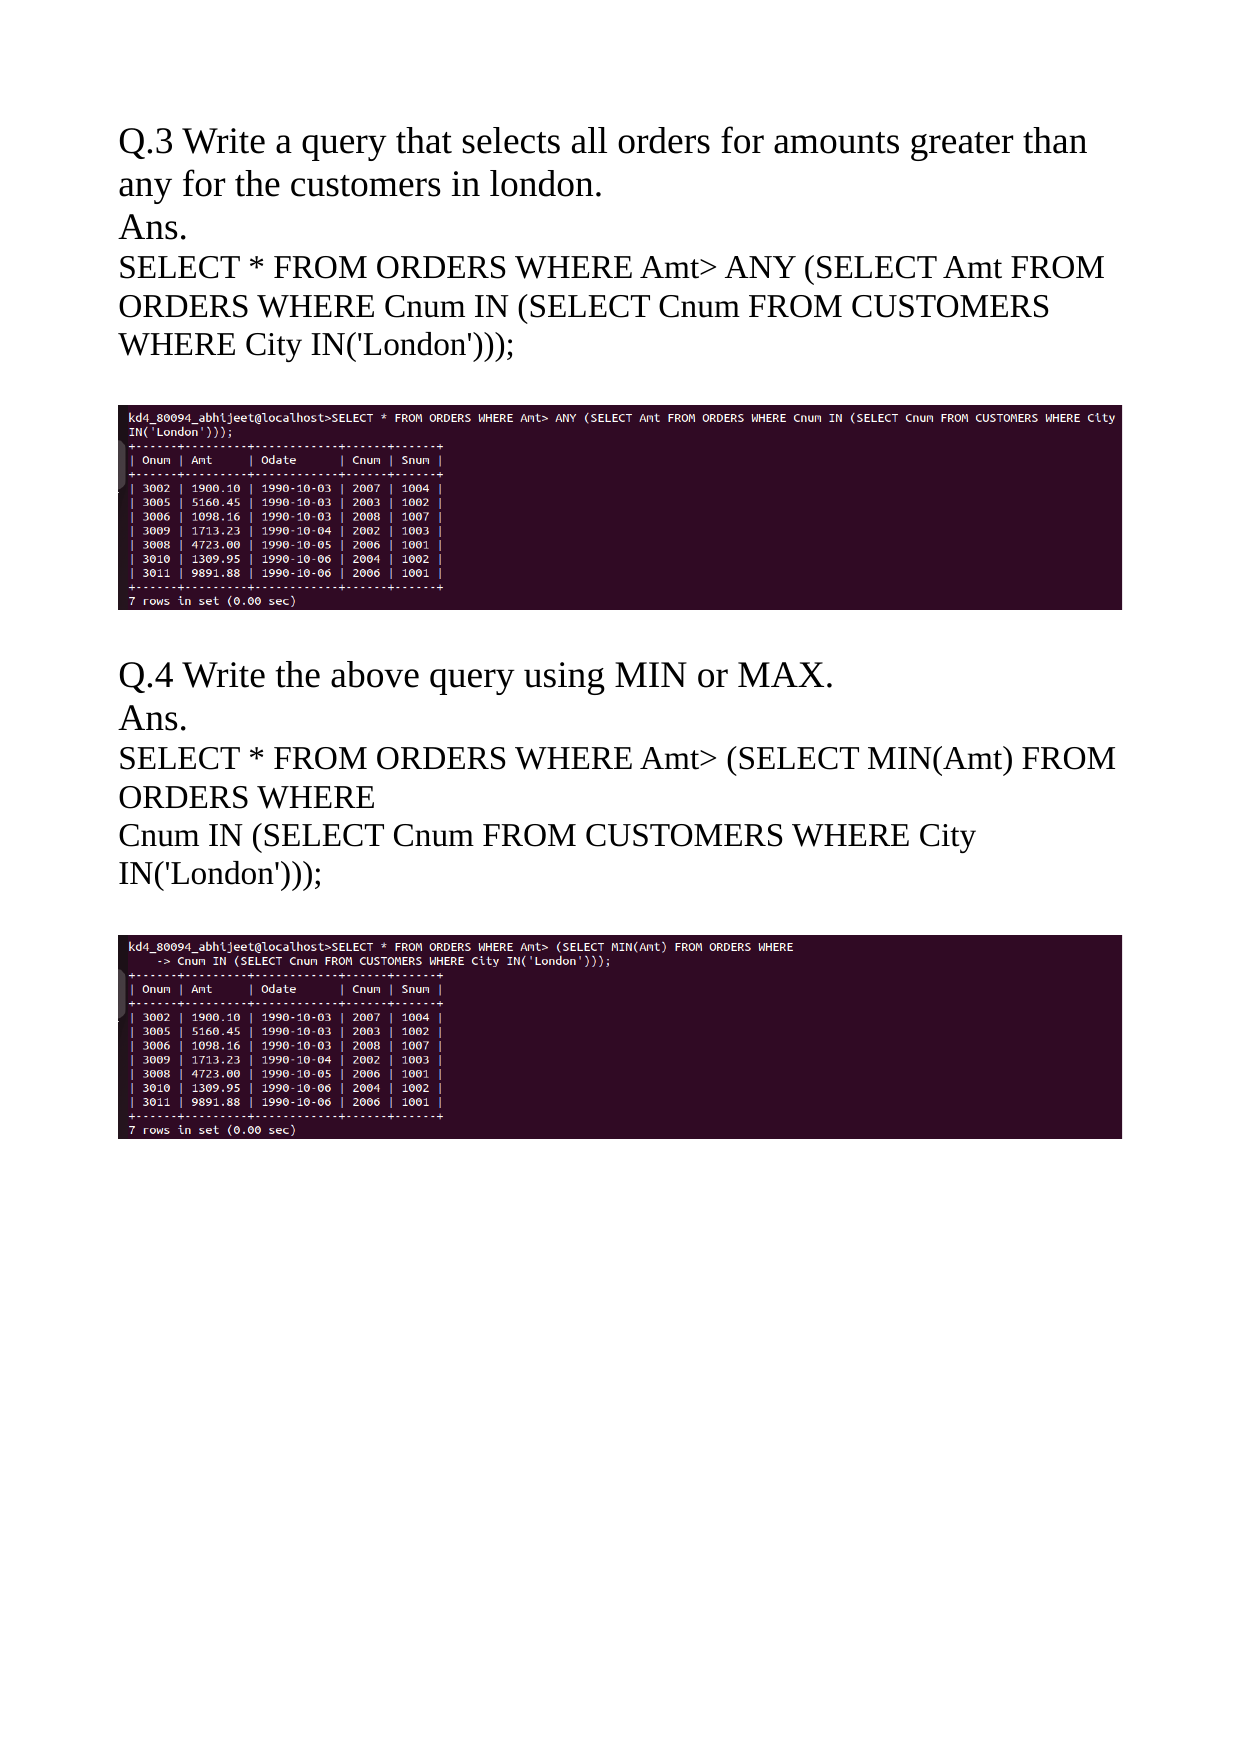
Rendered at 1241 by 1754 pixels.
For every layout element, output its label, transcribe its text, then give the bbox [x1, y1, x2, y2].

text Q.4 Write the above query using MIN or MAX. [118, 652, 1122, 695]
picture [118, 935, 1123, 1139]
text Cnum IN (SELECT Cnum FROM CUSTOMERS WHERE City IN('London'))); [118, 815, 1122, 935]
picture [118, 405, 1123, 610]
text SELECT * FROM ORDERS WHERE Amt> ANY (SELECT Amt FROM ORDERS WHERE Cnum IN (SELECT Cnum FROM CUSTOMERS WHERE City IN('London'))); [118, 247, 1122, 362]
text Ans. [118, 695, 1122, 738]
text Ans. [118, 204, 1122, 247]
text SELECT * FROM ORDERS WHERE Amt> (SELECT MIN(Amt) FROM ORDERS WHERE [118, 738, 1122, 815]
text Q.3 Write a query that selects all orders for amounts greater than any for the customers in london. [118, 118, 1122, 204]
